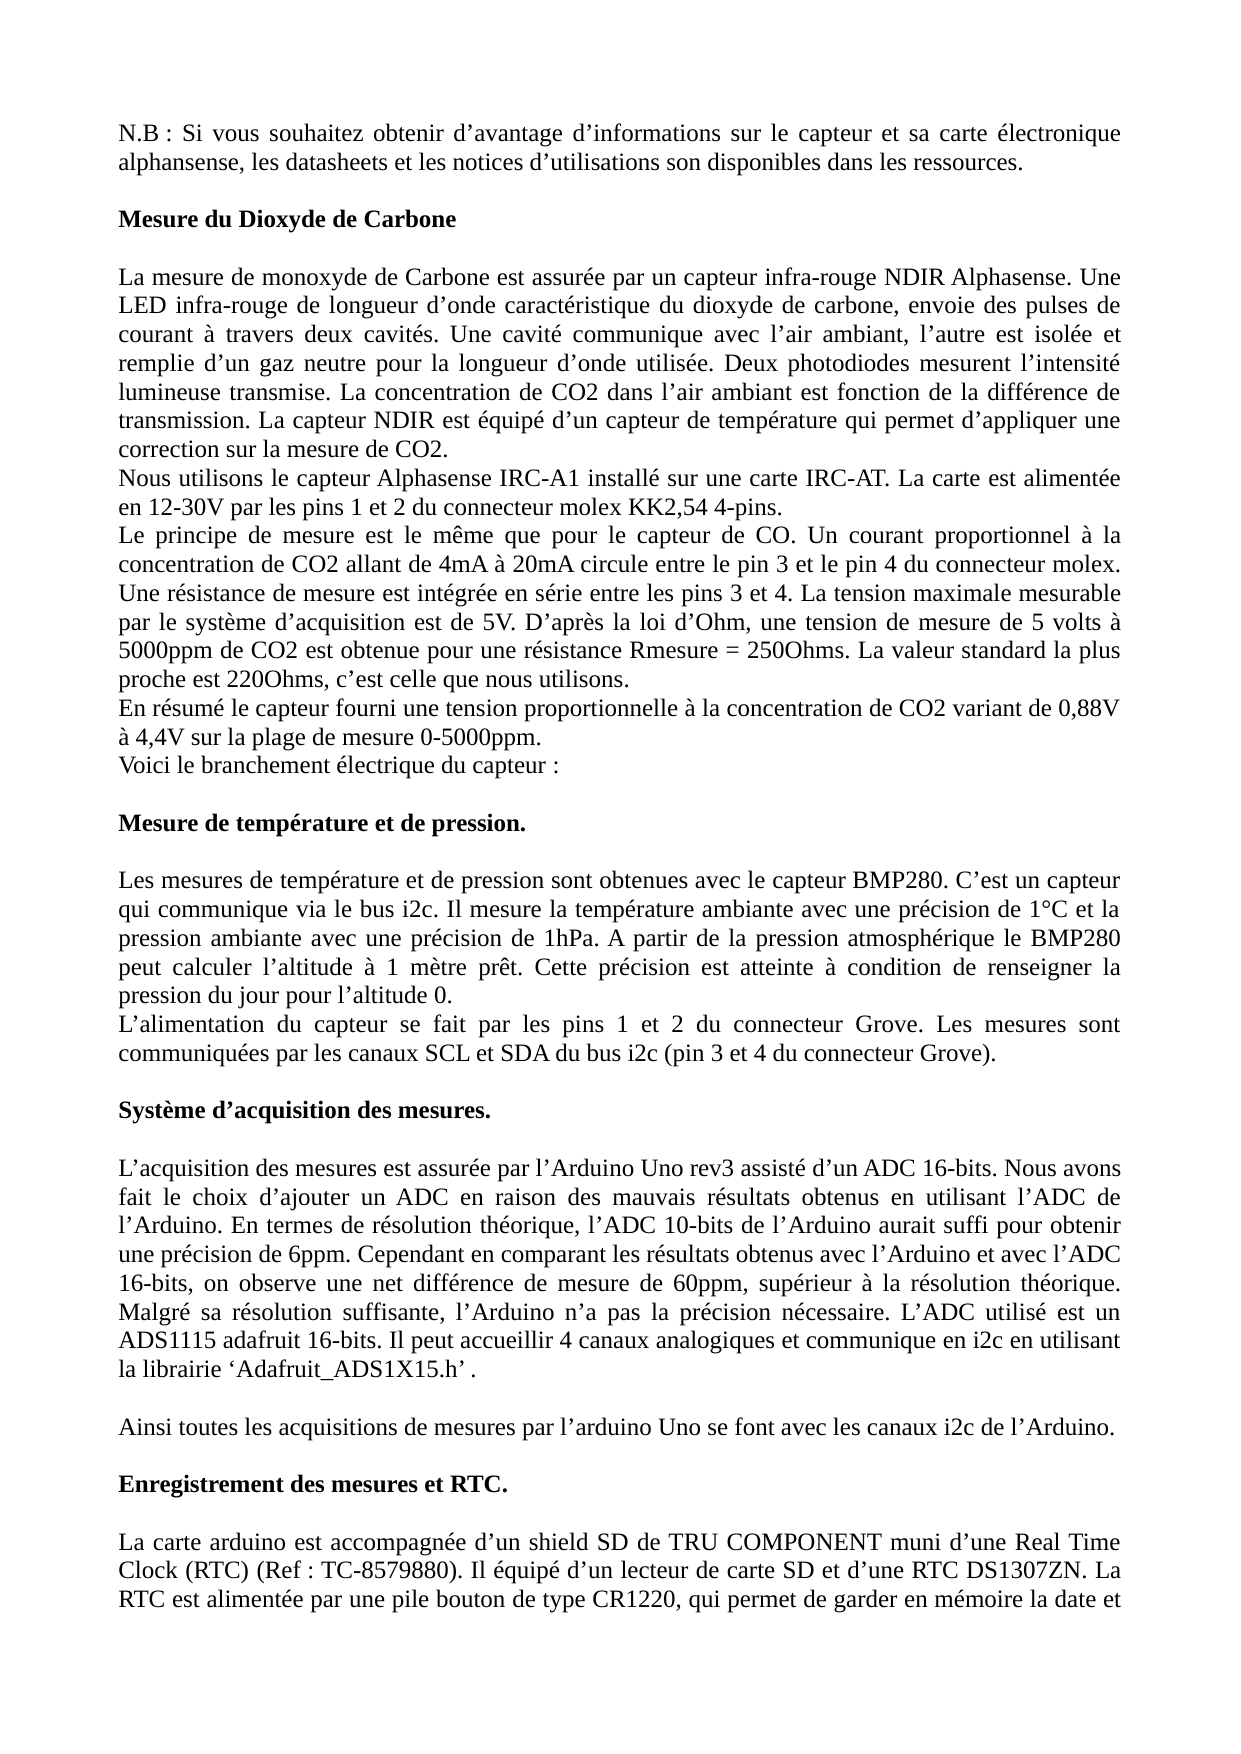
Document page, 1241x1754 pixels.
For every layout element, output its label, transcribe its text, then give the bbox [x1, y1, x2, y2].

text L’acquisition des mesures est assurée par l’Arduino Uno rev3 assisté d’un ADC 16-bits. Nous avons fait le choix d’ajouter un ADC en raison des mauvais résultats obtenus en utilisant l’ADC de l’Arduino. En termes de résolution théorique, l’ADC 10-bits de l’Arduino aurait suffi pour obtenir une précision de 6ppm. Cependant en comparant les résultats obtenus avec l’Arduino et avec l’ADC 16-bits, on observe une net différence de mesure de 60ppm, supérieur à la résolution théorique. Malgré sa résolution suffisante, l’Arduino n’a pas la précision nécessaire. L’ADC utilisé est un ADS1115 adafruit 16-bits. Il peut accueillir 4 canaux analogiques et communique en i2c en utilisant la librairie ‘Adafruit_ADS1X15.h’ . [118, 1153, 1122, 1383]
text Voici le branchement électrique du capteur : [118, 751, 1122, 779]
text Enregistrement des mesures et RTC. [118, 1469, 1122, 1498]
text Système d’acquisition des mesures. [118, 1096, 1122, 1124]
text La carte arduino est accompagnée d’un shield SD de TRU COMPONENT muni d’une Real Time Clock (RTC) (Ref : TC-8579880). Il équipé d’un lecteur de carte SD et d’une RTC DS1307ZN. La RTC est alimentée par une pile bouton de type CR1220, qui permet de garder en mémoire la date et [118, 1527, 1122, 1613]
text Les mesures de température et de pression sont obtenues avec le capteur BMP280. C’est un capteur qui communique via le bus i2c. Il mesure la température ambiante avec une précision de 1°C et la pression ambiante avec une précision de 1hPa. A partir de la pression atmosphérique le BMP280 peut calculer l’altitude à 1 mètre prêt. Cette précision est atteinte à condition de renseigner la pression du jour pour l’altitude 0. [118, 866, 1122, 1009]
text N.B : Si vous souhaitez obtenir d’avantage d’informations sur le capteur et sa carte électronique alphansense, les datasheets et les notices d’utilisations son disponibles dans les ressources. [118, 118, 1122, 176]
text Ainsi toutes les acquisitions de mesures par l’arduino Uno se font avec les canaux i2c de l’Arduino. [118, 1412, 1122, 1441]
text La mesure de monoxyde de Carbone est assurée par un capteur infra-rouge NDIR Alphasense. Une LED infra-rouge de longueur d’onde caractéristique du dioxyde de carbone, envoie des pulses de courant à travers deux cavités. Une cavité communique avec l’air ambiant, l’autre est isolée et remplie d’un gaz neutre pour la longueur d’onde utilisée. Deux photodiodes mesurent l’intensité lumineuse transmise. La concentration de CO2 dans l’air ambiant est fonction de la différence de transmission. La capteur NDIR est équipé d’un capteur de température qui permet d’appliquer une correction sur la mesure de CO2. [118, 262, 1122, 463]
text Mesure du Dioxyde de Carbone [118, 204, 1122, 233]
text Le principe de mesure est le même que pour le capteur de CO. Un courant proportionnel à la concentration de CO2 allant de 4mA à 20mA circule entre le pin 3 et le pin 4 du connecteur molex. Une résistance de mesure est intégrée en série entre les pins 3 et 4. La tension maximale mesurable par le système d’acquisition est de 5V. D’après la loi d’Ohm, une tension de mesure de 5 volts à 5000ppm de CO2 est obtenue pour une résistance Rmesure = 250Ohms. La valeur standard la plus proche est 220Ohms, c’est celle que nous utilisons. [118, 521, 1122, 693]
text L’alimentation du capteur se fait par les pins 1 et 2 du connecteur Grove. Les mesures sont communiquées par les canaux SCL et SDA du bus i2c (pin 3 et 4 du connecteur Grove). [118, 1009, 1122, 1067]
text Nous utilisons le capteur Alphasense IRC-A1 installé sur une carte IRC-AT. La carte est alimentée en 12-30V par les pins 1 et 2 du connecteur molex KK2,54 4-pins. [118, 463, 1122, 521]
text Mesure de température et de pression. [118, 808, 1122, 837]
text En résumé le capteur fourni une tension proportionnelle à la concentration de CO2 variant de 0,88V à 4,4V sur la plage de mesure 0-5000ppm. [118, 693, 1122, 751]
